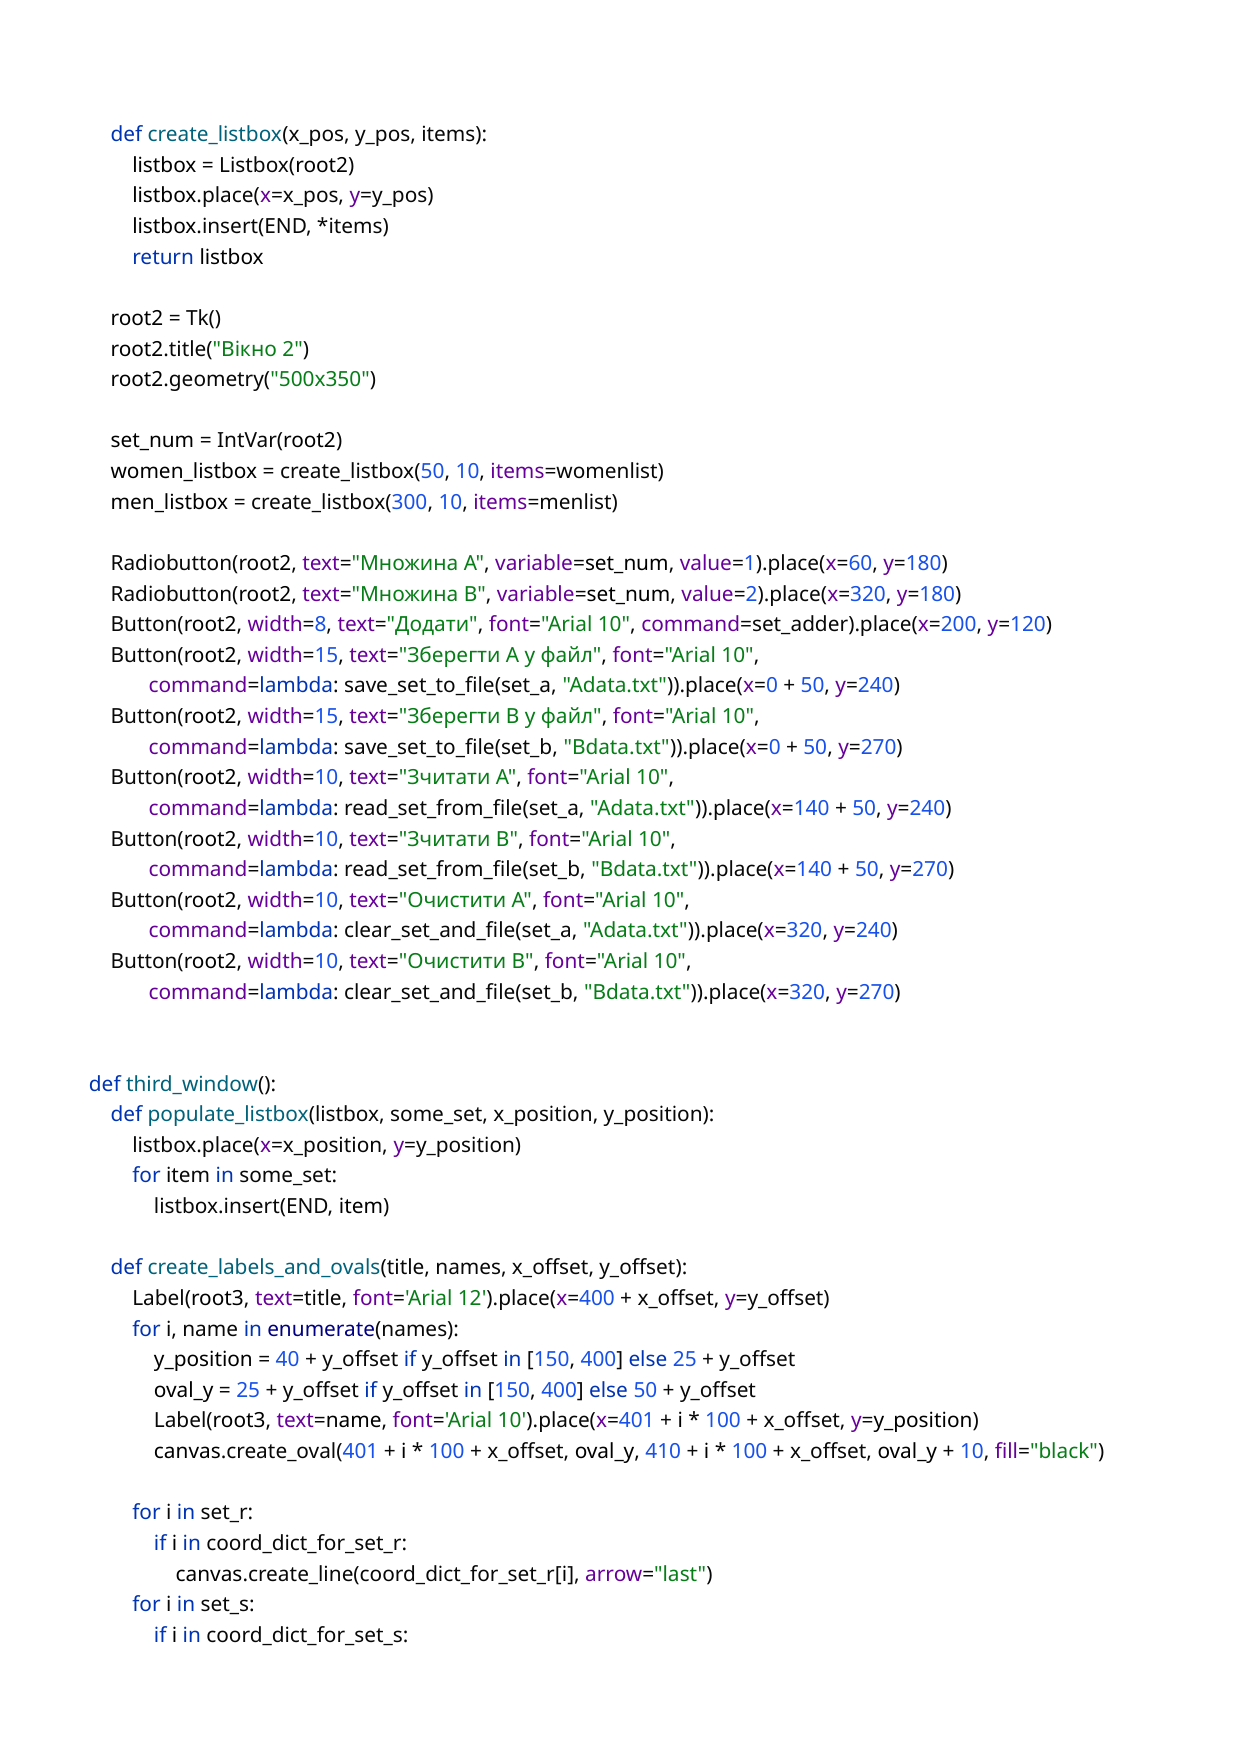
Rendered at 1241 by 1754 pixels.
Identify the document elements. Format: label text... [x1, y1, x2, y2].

text def create_listbox(x_pos, y_pos, items): listbox = Listbox(root2) listbox.place(x=x_pos, y=y_pos) listbox.insert(END, *items) return listbox root2 = Tk() root2.title("Вікно 2") root2.geometry("500x350") set_num = IntVar(root2) women_listbox = create_listbox(50, 10, items=womenlist) men_listbox = create_listbox(300, 10, items=menlist) Radiobutton(root2, text="Множина А", variable=set_num, value=1).place(x=60, y=180) Radiobutton(root2, text="Множина B", variable=set_num, value=2).place(x=320, y=180) Button(root2, width=8, text="Додати", font="Arial 10", command=set_adder).place(x=200, y=120) Button(root2, width=15, text="Зберегти А у файл", font="Arial 10", command=lambda: save_set_to_file(set_a, "Adata.txt")).place(x=0 + 50, y=240) Button(root2, width=15, text="Зберегти В у файл", font="Arial 10", command=lambda: save_set_to_file(set_b, "Bdata.txt")).place(x=0 + 50, y=270) Button(root2, width=10, text="Зчитати А", font="Arial 10", command=lambda: read_set_from_file(set_a, "Adata.txt")).place(x=140 + 50, y=240) Button(root2, width=10, text="Зчитати В", font="Arial 10", command=lambda: read_set_from_file(set_b, "Bdata.txt")).place(x=140 + 50, y=270) Button(root2, width=10, text="Очистити А", font="Arial 10", command=lambda: clear_set_and_file(set_a, "Adata.txt")).place(x=320, y=240) Button(root2, width=10, text="Очистити В", font="Arial 10", command=lambda: clear_set_and_file(set_b, "Bdata.txt")).place(x=320, y=270) def third_window(): def populate_listbox(listbox, some_set, x_position, y_position): listbox.place(x=x_position, y=y_position) for item in some_set: listbox.insert(END, item) def create_labels_and_ovals(title, names, x_offset, y_offset): Label(root3, text=title, font='Arial 12').place(x=400 + x_offset, y=y_offset) for i, name in enumerate(names): y_position = 40 + y_offset if y_offset in [150, 400] else 25 + y_offset oval_y = 25 + y_offset if y_offset in [150, 400] else 50 + y_offset Label(root3, text=name, font='Arial 10').place(x=401 + i * 100 + x_offset, y=y_position) canvas.create_oval(401 + i * 100 + x_offset, oval_y, 410 + i * 100 + x_offset, oval_y + 10, fill="black") for i in set_r: if i in coord_dict_for_set_r: canvas.create_line(coord_dict_for_set_r[i], arrow="last") for i in set_s: if i in coord_dict_for_set_s: [89, 89, 1152, 1648]
